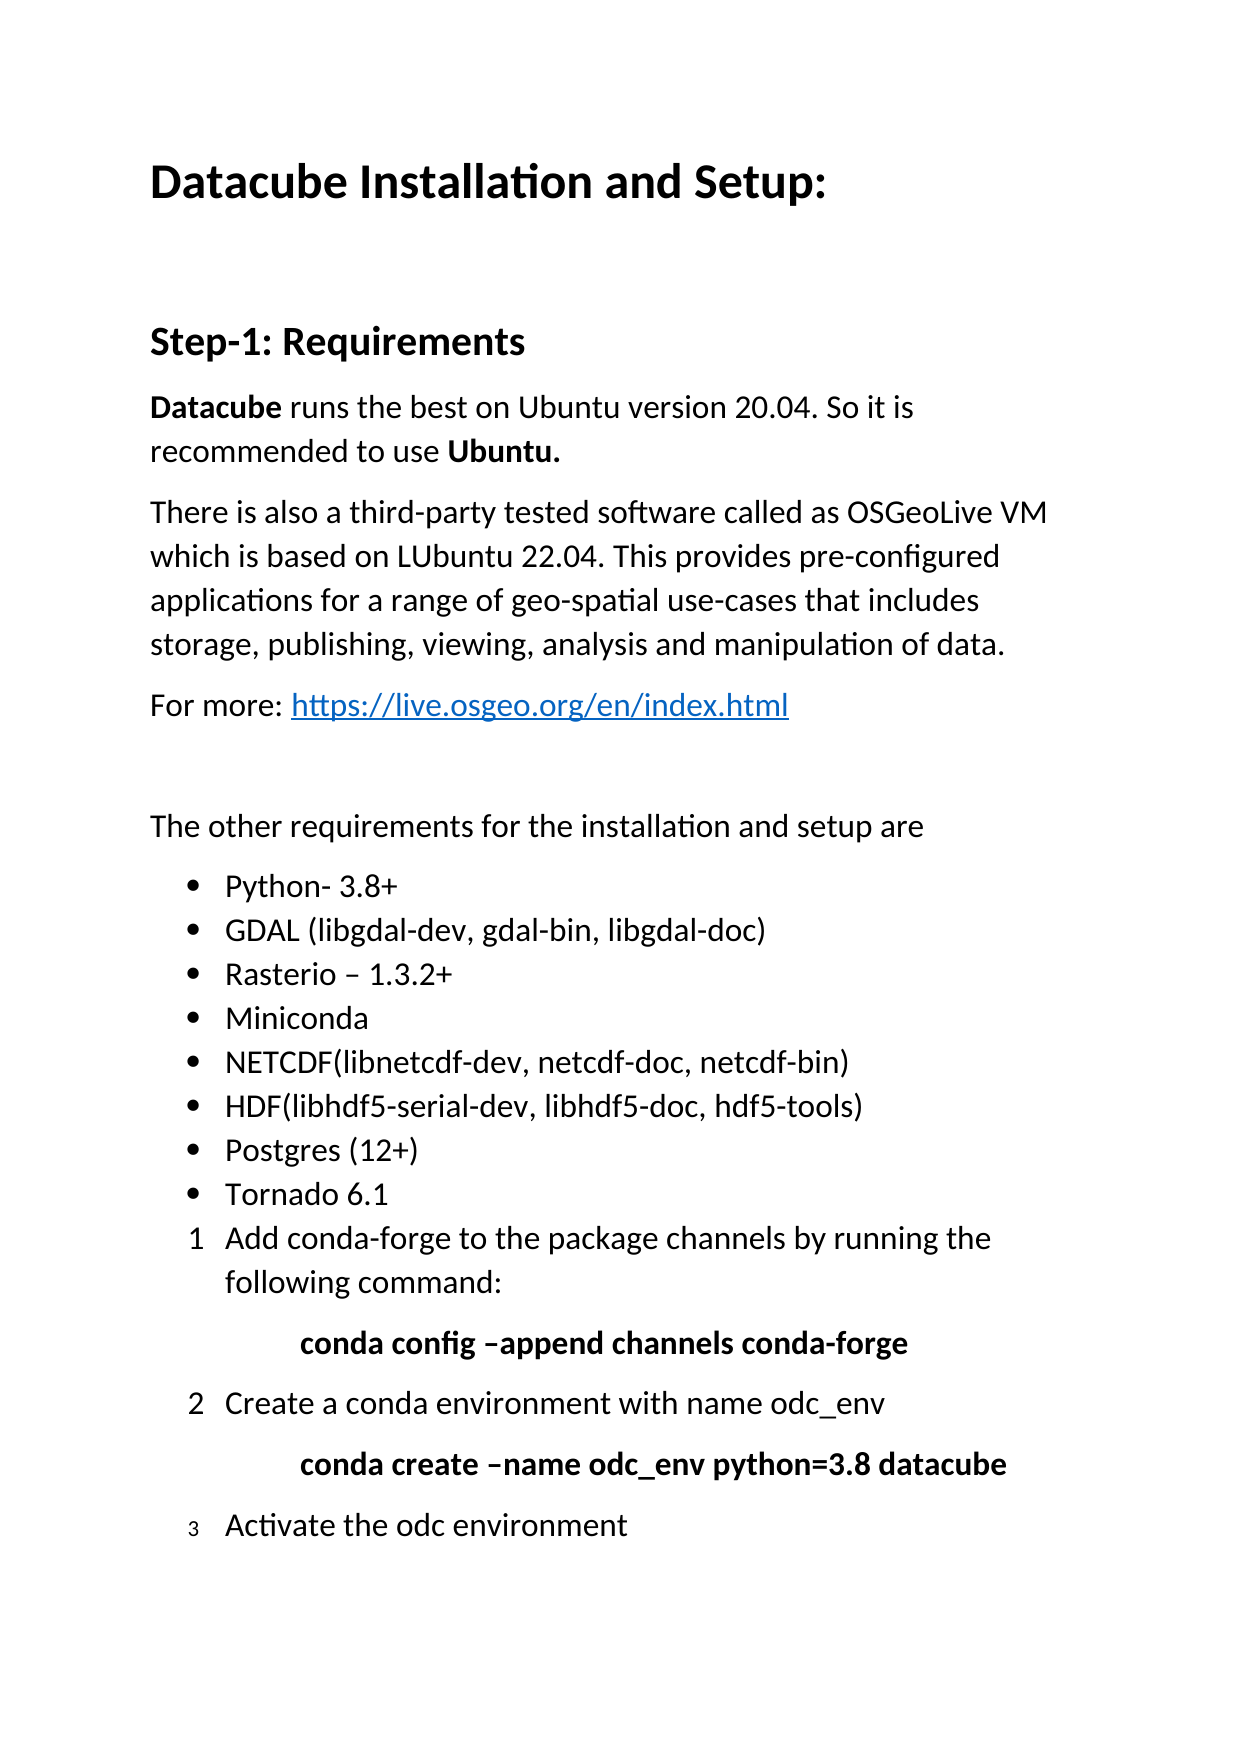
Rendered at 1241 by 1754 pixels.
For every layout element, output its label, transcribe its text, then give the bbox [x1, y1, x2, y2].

list Add conda-forge to the package channels by running the following command: [187, 1217, 1090, 1302]
list Rasterio – 1.3.2+ [187, 953, 1090, 994]
text Step-1: Requirements [150, 315, 1090, 366]
text There is also a third-party tested software called as OSGeoLive VM which is based on LUbuntu 22.04. This provides pre-configured applications for a range of geo-spatial use-cases that includes storage, publishing, viewing, analysis and manipulation of data. [150, 491, 1090, 664]
list Activate the odc environment [187, 1504, 1090, 1544]
text The other requirements for the installation and setup are [150, 805, 1090, 846]
list Miniconda [187, 997, 1090, 1038]
list HDF(libhdf5-serial-dev, libhdf5-doc, hdf5-tools) [187, 1085, 1090, 1126]
text Datacube runs the best on Ubuntu version 20.04. So it is recommended to use Ubuntu. [150, 387, 1090, 471]
text For more: https://live.osgeo.org/en/index.html [150, 684, 1090, 724]
list GDAL (libgdal-dev, gdal-bin, libgdal-doc) [187, 909, 1090, 950]
list Python- 3.8+ [187, 866, 1090, 906]
list Create a conda environment with name odc_env [187, 1382, 1090, 1423]
text conda config –append channels conda-forge [225, 1322, 1090, 1362]
list Tornado 6.1 [187, 1173, 1090, 1214]
text conda create –name odc_env python=3.8 datacube [300, 1443, 1090, 1484]
list Postgres (12+) [187, 1129, 1090, 1170]
list NETCDF(libnetcdf-dev, netcdf-doc, netcdf-bin) [187, 1041, 1090, 1082]
text Datacube Installation and Setup: [150, 150, 1090, 211]
